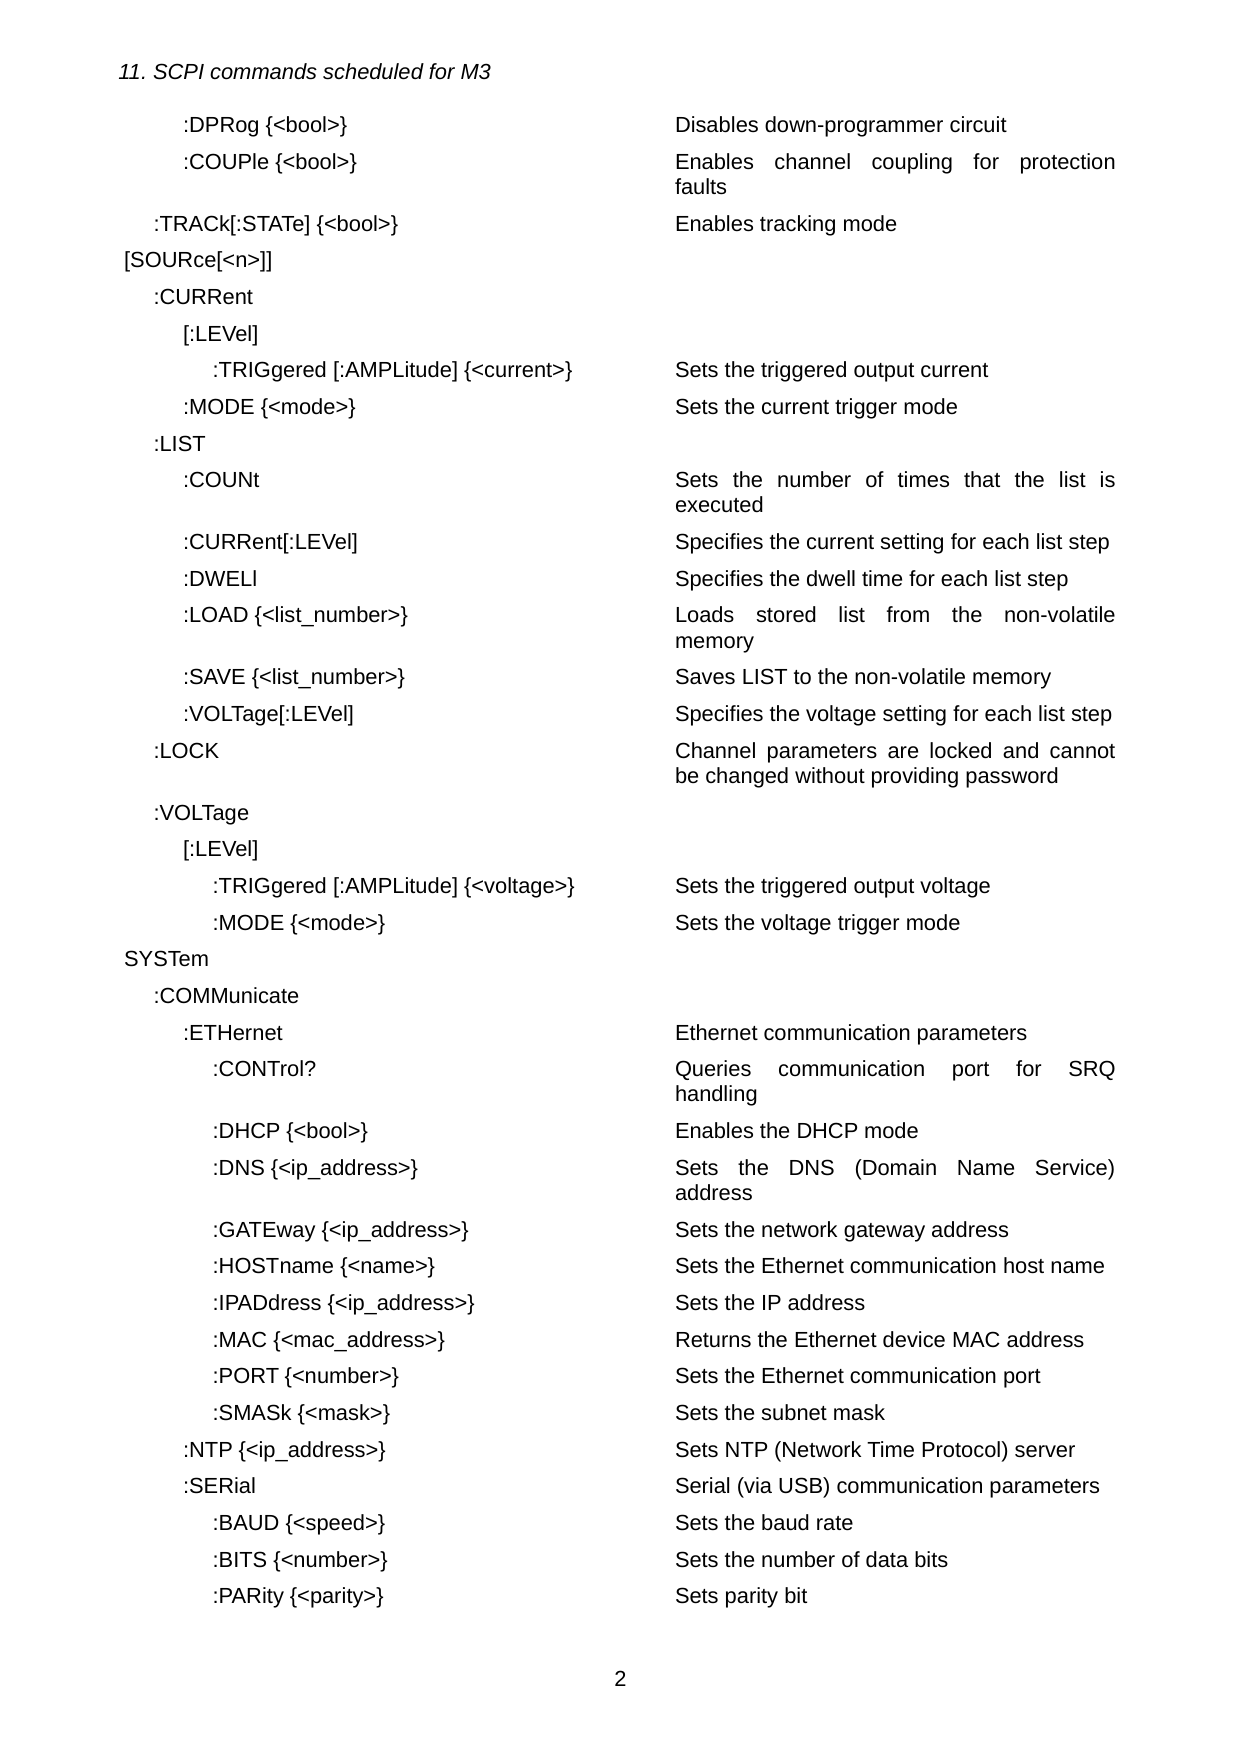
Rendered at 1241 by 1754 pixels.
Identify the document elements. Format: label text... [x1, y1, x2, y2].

table_cell [669, 794, 1122, 830]
table_cell :LIST [118, 425, 669, 461]
table_cell :MODE {<mode>} [118, 388, 669, 425]
table_cell :COUPle {<bool>} [118, 143, 669, 205]
table_cell :DHCP {<bool>} [118, 1112, 669, 1149]
table_cell [669, 977, 1122, 1014]
table_cell Enables channel coupling for protection faults [669, 143, 1122, 205]
table_cell :GATEway {<ip_address>} [118, 1211, 669, 1247]
table_cell Specifies the current setting for each list step [669, 523, 1122, 560]
table_cell :LOAD {<list_number>} [118, 597, 669, 658]
table_cell Sets the baud rate [669, 1504, 1122, 1541]
table_cell :TRIGgered [:AMPLitude] {<voltage>} [118, 867, 669, 904]
table_cell :CURRent[:LEVel] [118, 523, 669, 560]
table_cell Queries communication port for SRQ handling [669, 1050, 1122, 1112]
table_cell Ethernet communication parameters [669, 1014, 1122, 1050]
table_cell [669, 940, 1122, 977]
table_cell :VOLTage[:LEVel] [118, 695, 669, 732]
table_cell Sets the triggered output voltage [669, 867, 1122, 904]
table_cell Sets the IP address [669, 1284, 1122, 1321]
table_cell :BITS {<number>} [118, 1541, 669, 1577]
table_cell :CURRent [118, 278, 669, 315]
table_cell Serial (via USB) communication parameters [669, 1468, 1122, 1504]
table_cell Sets the current trigger mode [669, 388, 1122, 425]
table_cell Enables tracking mode [669, 205, 1122, 241]
table_cell Sets the subnet mask [669, 1394, 1122, 1431]
table_cell :HOSTname {<name>} [118, 1248, 669, 1284]
table_cell [:LEVel] [118, 315, 669, 351]
table_cell [669, 830, 1122, 867]
table_cell :BAUD {<speed>} [118, 1504, 669, 1541]
table_cell Enables the DHCP mode [669, 1112, 1122, 1149]
table_cell Sets the number of times that the list is executed [669, 461, 1122, 523]
table_cell Sets the Ethernet communication host name [669, 1248, 1122, 1284]
table_cell Sets the Ethernet communication port [669, 1358, 1122, 1394]
table_cell [:LEVel] [118, 830, 669, 867]
table_cell :SAVE {<list_number>} [118, 659, 669, 695]
table_cell :TRACk[:STATe] {<bool>} [118, 205, 669, 241]
table_cell :TRIGgered [:AMPLitude] {<current>} [118, 351, 669, 388]
table_cell :NTP {<ip_address>} [118, 1431, 669, 1467]
table_cell :COUNt [118, 461, 669, 523]
table_cell Sets the number of data bits [669, 1541, 1122, 1577]
table_cell :IPADdress {<ip_address>} [118, 1284, 669, 1321]
table_cell Loads stored list from the non-volatile memory [669, 597, 1122, 658]
table_cell Channel parameters are locked and cannot be changed without providing password [669, 732, 1122, 794]
table_cell :PORT {<number>} [118, 1358, 669, 1394]
table_cell [SOURce[<n>]] [118, 241, 669, 278]
table_cell Sets parity bit [669, 1578, 1122, 1614]
table_cell :SERial [118, 1468, 669, 1504]
table_cell Sets the triggered output current [669, 351, 1122, 388]
table_cell :COMMunicate [118, 977, 669, 1014]
table_cell Saves LIST to the non-volatile memory [669, 659, 1122, 695]
table_cell :VOLTage [118, 794, 669, 830]
table_cell :DPRog {<bool>} [118, 106, 669, 143]
table_cell [669, 425, 1122, 461]
table_cell Sets the DNS (Domain Name Service) address [669, 1149, 1122, 1211]
table_cell :SMASk {<mask>} [118, 1394, 669, 1431]
table_cell Disables down-programmer circuit [669, 106, 1122, 143]
table_cell [669, 241, 1122, 278]
table_cell :PARity {<parity>} [118, 1578, 669, 1614]
table_cell Returns the Ethernet device MAC address [669, 1321, 1122, 1357]
table_cell Sets NTP (Network Time Protocol) server [669, 1431, 1122, 1467]
table_cell :CONTrol? [118, 1050, 669, 1112]
table_cell [669, 315, 1122, 351]
table_cell SYSTem [118, 940, 669, 977]
table_cell Specifies the dwell time for each list step [669, 560, 1122, 597]
table_cell :MAC {<mac_address>} [118, 1321, 669, 1357]
table_cell Sets the voltage trigger mode [669, 904, 1122, 940]
table_cell Specifies the voltage setting for each list step [669, 695, 1122, 732]
table_cell :LOCK [118, 732, 669, 794]
table_cell [669, 278, 1122, 315]
table_cell Sets the network gateway address [669, 1211, 1122, 1247]
table_cell :DWELl [118, 560, 669, 597]
table_cell :ETHernet [118, 1014, 669, 1050]
table_cell :MODE {<mode>} [118, 904, 669, 940]
table_cell :DNS {<ip_address>} [118, 1149, 669, 1211]
